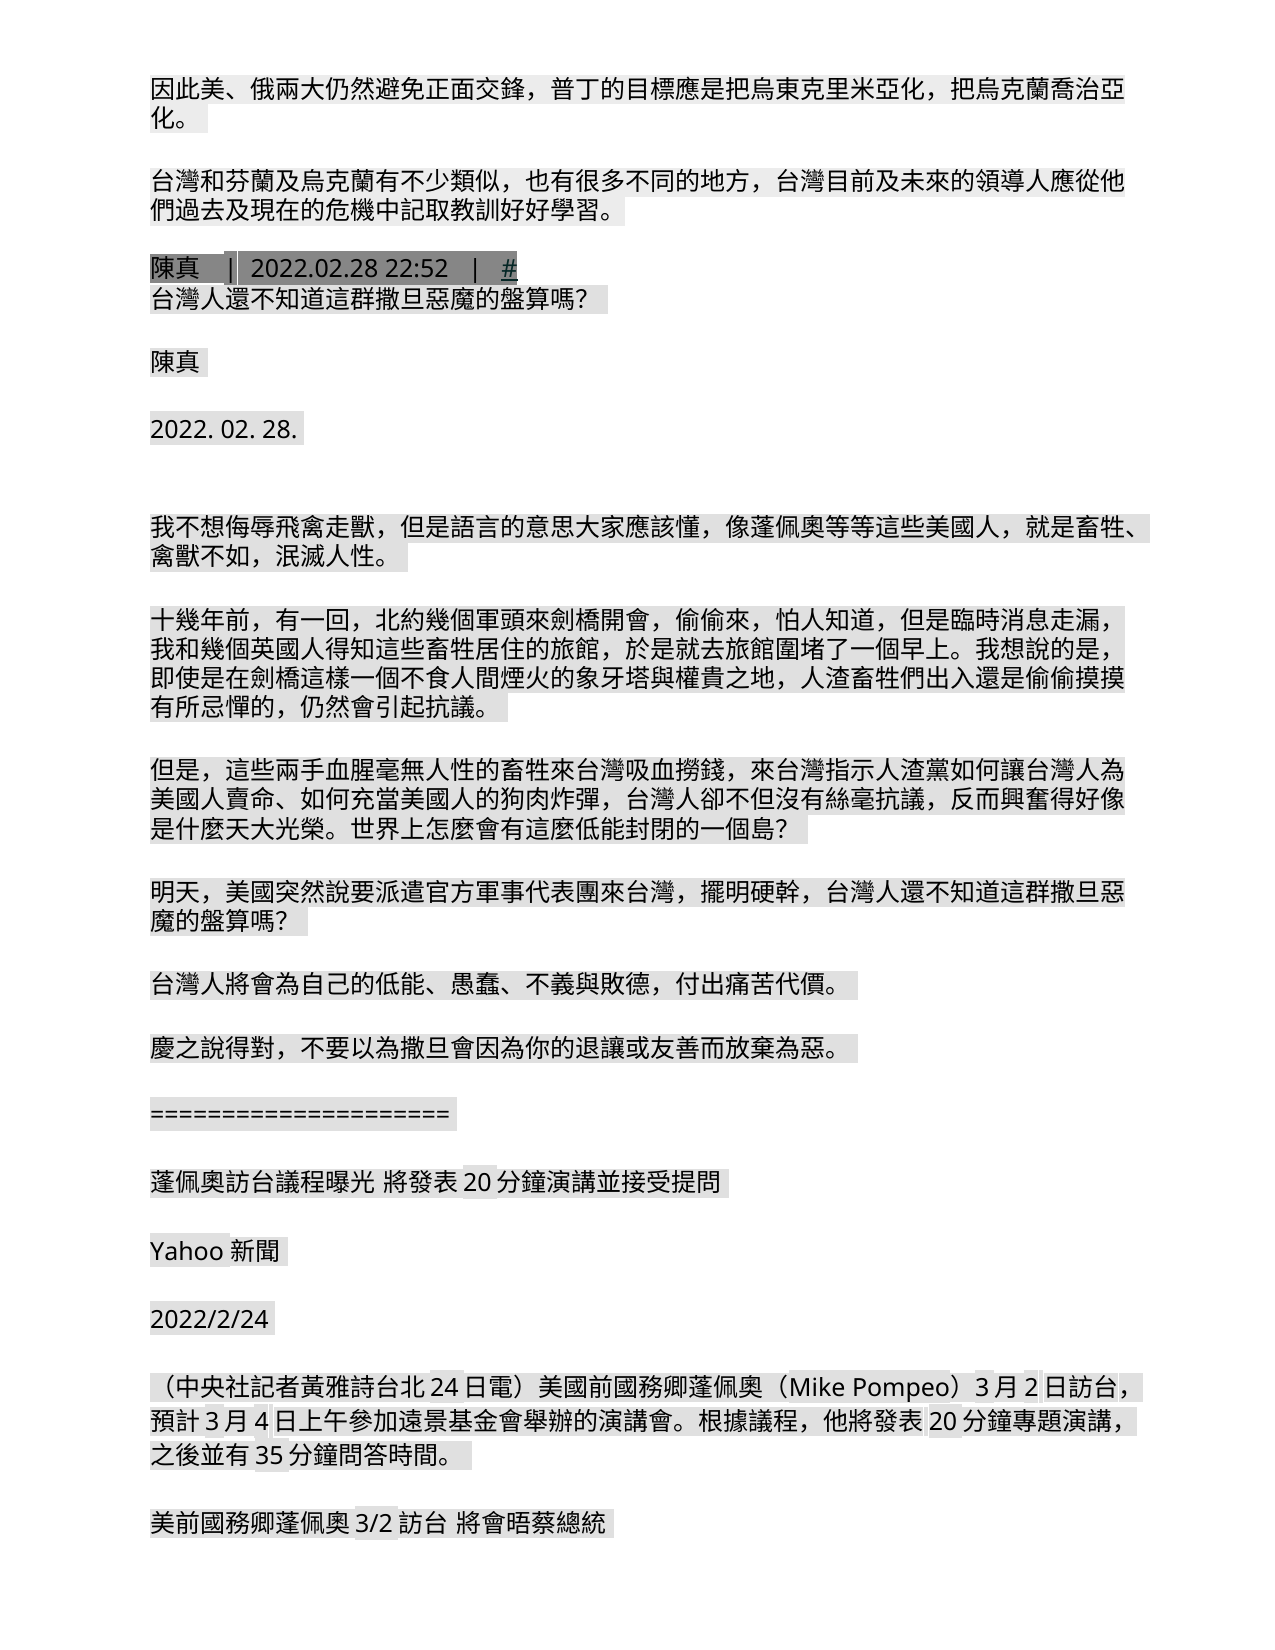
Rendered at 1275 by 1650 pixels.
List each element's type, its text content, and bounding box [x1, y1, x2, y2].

text 陳真 | 2022.02.28 22:52 | # [150, 251, 1125, 285]
text 台灣人還不知道這群撒旦惡魔的盤算嗎？ 陳真 2022. 02. 28. 我不想侮辱飛禽走獸，但是語言的意思大家應該懂，像蓬佩奧等等這些美國人，就是畜牲、禽獸不如，泯滅人性。 十幾年前，有一回，北約幾個軍頭來劍橋開會，偷偷來，怕人知道，但是臨時消息走漏，我和幾個英國人得知這些畜牲居住的旅館，於是就去旅館圍堵了一個早上。我想說的是，即使是在劍橋這樣一個不食人間煙火的象牙塔與權貴之地，人渣畜牲們出入還是偷偷摸摸有所忌憚的，仍然會引起抗議。 但是，這些兩手血腥毫無人性的畜牲來台灣吸血撈錢，來台灣指示人渣黨如何讓台灣人為美國人賣命、如何充當美國人的狗肉炸彈，台灣人卻不但沒有絲毫抗議，反而興奮得好像是什麼天大光榮。世界上怎麼會有這麼低能封閉的一個島？ 明天，美國突然說要派遣官方軍事代表團來台灣，擺明硬幹，台灣人還不知道這群撒旦惡魔的盤算嗎？ 台灣人將會為自己的低能、愚蠢、不義與敗德，付出痛苦代價。 慶之說得對，不要以為撒旦會因為你的退讓或友善而放棄為惡。 ===================== 蓬佩奧訪台議程曝光 將發表20分鐘演講並接受提問 Yahoo 新聞 2022/2/24 （中央社記者黃雅詩台北24日電）美國前國務卿蓬佩奧（Mike Pompeo）3月2日訪台，預計3月4日上午參加遠景基金會舉辦的演講會。根據議程，他將發表20分鐘專題演講，之後並有35分鐘問答時間。 美前國務卿蓬佩奧3/2訪台 將會晤蔡總統 蓬佩奧訪台挺民主 閉門座談將邀使節政商界 遠景基金會寄出「美國國務卿訪台演講會」邀請函，根據中央社取得的議程資料，會議10時30分將先由遠景基金會董事長陳唐山簡短開幕致詞，接著由遠景基金會執行長賴怡忠介紹講者，表訂蓬佩奧發表20分鐘專題演講。 議程並未設定蓬佩奧專題演講的主題，不過涉外人士透露，蓬佩奧長期對台灣友好，將在會中表達力挺台灣自由民主的立場，也會重申美方對台海和平穩定的支持。 根據議程，蓬佩奧專題演講後將有35分鐘自由問答時間，讓應邀貴賓有機會當面與蓬佩奧對話。 蓬佩奧演講活動將於君悅飯店舉辦，基於防疫考量，採「邀請制」入場，因為座位有限，現場最多也僅能容納約150位賓客。會議不會現場轉播，但將安排蓬佩奧接受記者聯合訪問。 蓬佩奧此次演講受邀對象主要是外國駐台使節與工商企業界要角，國會部分，將安排包括執政黨、在野黨長期關心外交事務的立委代表出席。 根據外交部公布行程，蓬佩奧將於3月2日到5日訪問台灣，期間將晉見總統蔡英文，接受副總統賴清德款宴，並拜會行政院長蘇貞昌、立法院長游錫堃、外交部長吳釗燮，以及接受吳釗燮款宴 =================== 路透：拜登將派前國防高官明訪台 府方晚間證實 Yahoo 新聞 2022年2月28日 路透社獨家報導，俄羅斯入侵烏克蘭之際，美國總統拜登（Joe Biden）政府一名高官表示，拜登今天將派一支由前國防及安全事務高官組成的代表團訪問台灣，傳達挺台訊息。期間計劃拜會蔡英文總統、國防部長邱國正等。總統府發言人張惇涵今晚表示，美國拜登總統指派跨黨派資深代表團，將於3月1日至2日搭乘行政專機訪問台灣，蔡總統預計在3月2日上午於總統府接見訪團，並設晚宴接待；他說，烏克蘭情勢嚴峻之際，此舉彰顯台美關係「堅若磐石」。 這支代表團由美國前參謀首長聯席會議主席穆倫（Mike Mullen）率領。穆倫是退役海軍上將，曾在前總統小布希（George W. Bush）和歐巴馬（Barack Obama）任內擔任美軍最高階官員。 根據匿名消息人士，隨行者還包括小布希政府任內的副國安顧問歐蘇利文（Meghan O'Sullivan），以及歐巴馬政府任內的國防部次長佛洛諾伊（Michele Flournoy）。 這名匿名官員告訴路透社，訪團成員還包括前國家安全委員會（National Security Council）亞洲事務資深主任葛林（Michael Green）和麥艾文（Evan Medeiros），美方將藉由這次行程，「展示我們持續堅定支持台灣」。 代表團預計於3月1日下午3時許抵達台灣，並將待到2日傍晚，期間他們計劃拜會蔡英文總統、國防部長邱國正以及其他高層官員。 不過這名官員拒絕表示，訪台時機點是否受到俄國進犯烏克蘭影響。 另外，美國前總統川普任內的國務卿蓬佩奧（Mike Pompeo）也將於3月2至5日訪台，期間將拜會蔡總統。拜登政府拒絕評論蓬佩奧的訪台行程。 根據外交部公布行程，蓬佩奧將於3月2日到5日訪問台灣，期間將晉見總統蔡英文，接受副總統賴清德款宴，並拜會行政院長蘇貞昌、立法院長游錫堃、外交部長吳釗燮，以及接受吳釗燮款宴。（編輯：林興盟） [150, 285, 1125, 1574]
text 這裏有一段視頻，對於初步理解烏克蘭問題會有幫助，不會太難。耐心把它從頭到尾看完，至少就能站在一個大致正確的理解架構上了。 https://bit.ly/3Iu9oGk 不是刻意挑的視頻。當然還有其它更好的理解管道，我只是剛剛吃晚餐時無意中看到的，覺得講得還不錯。 至於台灣名嘴和媒體及政治人物講些什麼，不用看也知道一定又是在鬼扯蛋。比方說有個人叫沈富雄，不是壞人，但是各種想法卻非常低能(純描述，非罵人)，也就是很沒營養，很外行，很蠢，但是自我滿意度卻非常高。 1993年醫界聯盟成立時，我跟他都是發起人，一起開籌備會，當時我就被他在開會時的一些很沒營養卻又自我滿意高到破表的態度給嚇到，真不知道他的自信到底從哪來。題外話。 有人傳他的 "高見" 給我看，很不可思議，如文末。重點不是講錯，而是空洞不知所云，但他的姿態卻非常高；明明一無所知，卻也能隨口胡扯一通，講得好像他是什麼專家，姿態萬千，真是很不可思議。 除了大陸媒體和RT及WSWS、Global Research和巴勒網等等之外，世界上可信且言之有物的媒體非常少。至於台灣媒體或名嘴或所謂名家之言，基本上就是鬼扯蛋，完全就是亂講一通。 陳真 2022. 03. 01. ===================== 沈富雄臉書 2022年2月24日 輸得魯莽，贏得窩囊，兩敗俱傷，大家陪葬 烏克蘭危機，普丁失算，大軍三方包圍，卻只敢進軍烏東，「承認」兩個原已是囊中之物的小混混，算是打腫臉撐面子。 在克宮的狂吠，喚不回舊日蘇維埃的榮光，他註定最後只能帶著帝國殘夢走進歷史，可憐的是，蘇、烏兩地人民付出的代價實在不值。 北約(NATO)東擴的侵門踏戶，當然是他憤怒的最大藉口，但他卻從不檢討這些國家為何心向西方？老大哥既不給尊嚴也不給麵包。 普丁對烏克蘭主權的蔑視與叫囂，有點類似北京對台灣的蠻橫主張，但習總書記起碼沒有如此失態，出口也文雅許多，王毅及中國駐聯合國代表的發言也相對持平穏健，但心中恐有不少難言之苦。 拜登年老力衰卻面臨危局，慌亂失措中幸賴對手的魯莽而得以團結北約諸國，制裁有氣無力，恐是為了留給普丁一些下台階，也給未來留下一些籌碼，以備後繼之需。 俄國的國防軍費只有美國的5%，北約的8%，雖是極度的不對稱，但手中卻握有核武，因此美、俄兩大仍然避免正面交鋒，普丁的目標應是把烏東克里米亞化，把烏克蘭喬治亞化。 台灣和芬蘭及烏克蘭有不少類似，也有很多不同的地方，台灣目前及未來的領導人應從他們過去及現在的危機中記取教訓好好學習。 [150, 75, 1125, 226]
